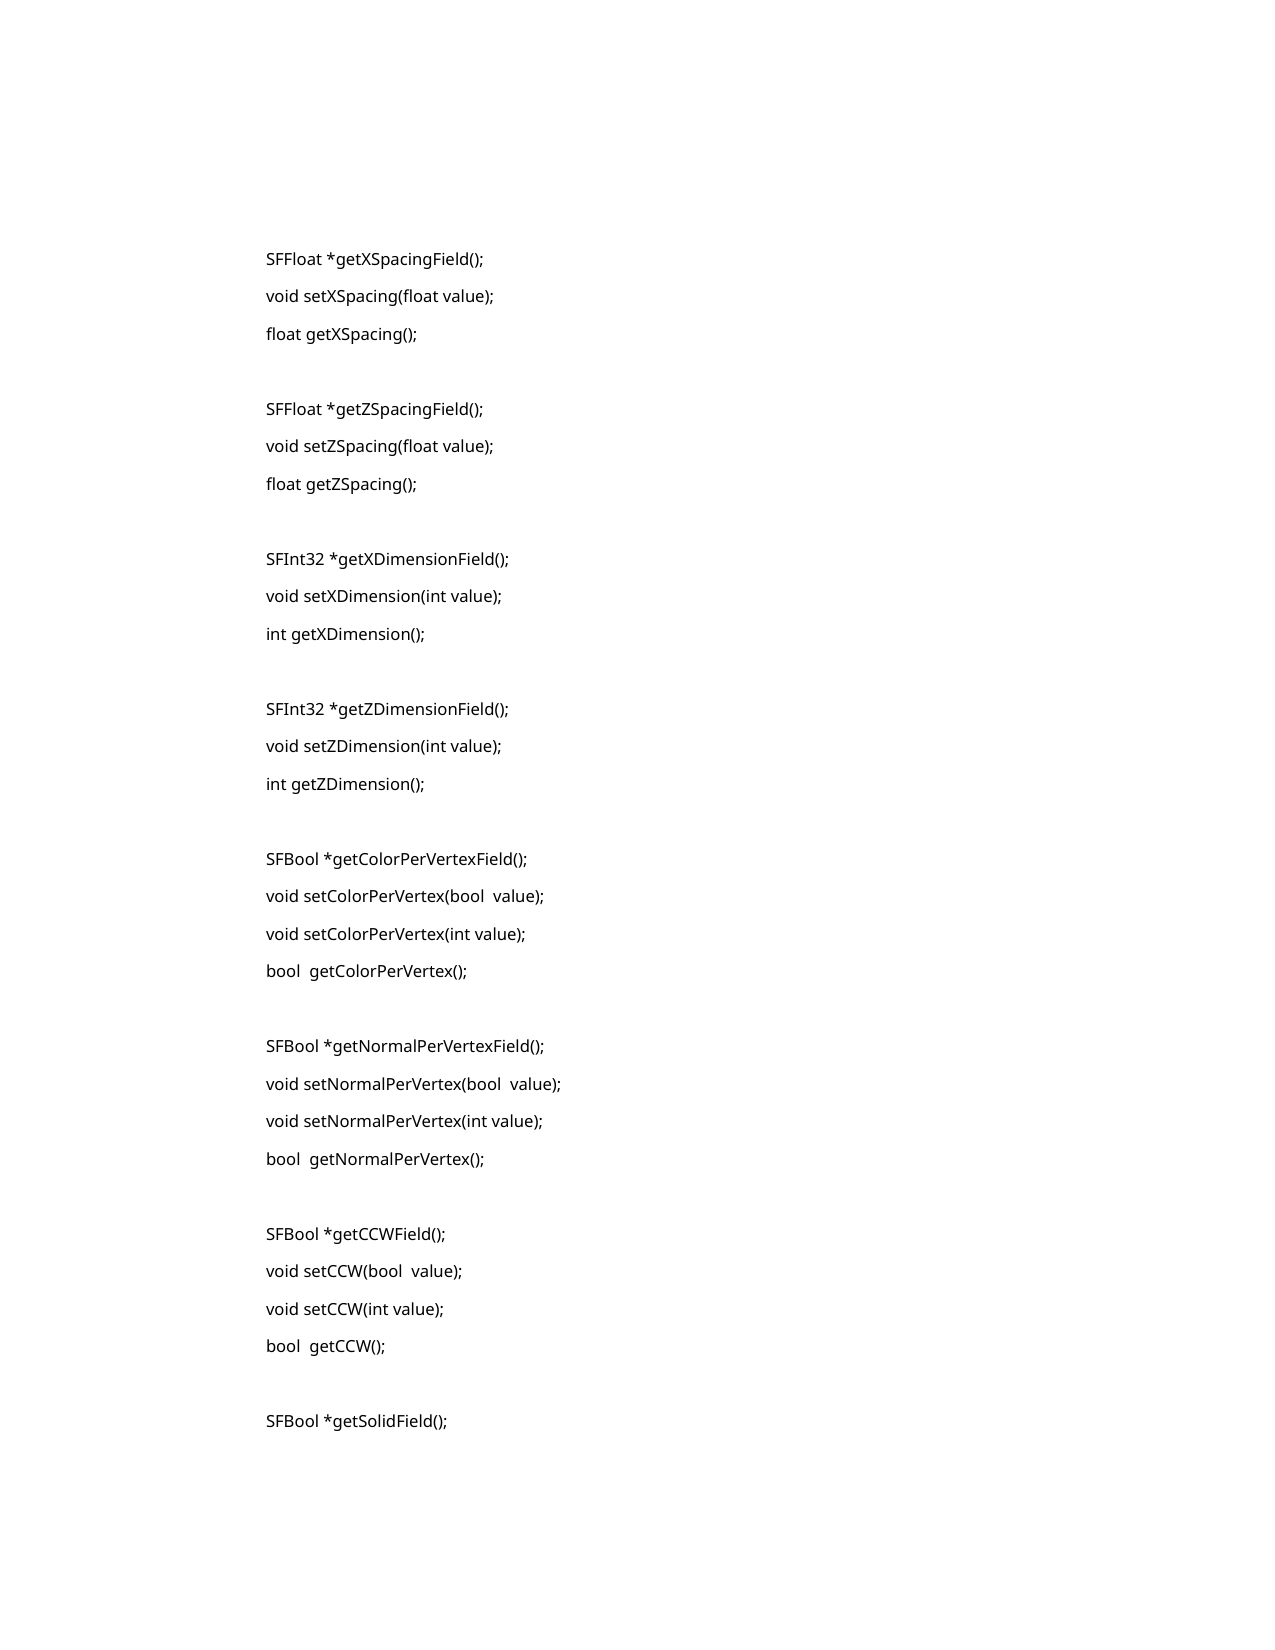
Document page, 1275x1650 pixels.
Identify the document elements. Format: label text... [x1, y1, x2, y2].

text SFBool *getCCWField(); [198, 1215, 1098, 1252]
text bool getColorPerVertex(); [198, 952, 1098, 990]
text SFFloat *getXSpacingField(); [198, 240, 1098, 277]
text void setZDimension(int value); [198, 727, 1098, 765]
text float getZSpacing(); [198, 465, 1098, 502]
text int getXDimension(); [198, 615, 1098, 652]
text SFFloat *getZSpacingField(); [198, 390, 1098, 427]
text SFInt32 *getXDimensionField(); [198, 540, 1098, 577]
text int getZDimension(); [198, 765, 1098, 802]
text void setColorPerVertex(bool value); [198, 877, 1098, 915]
text bool getNormalPerVertex(); [198, 1140, 1098, 1177]
text void setZSpacing(float value); [198, 427, 1098, 465]
text float getXSpacing(); [198, 315, 1098, 352]
text bool getCCW(); [198, 1327, 1098, 1365]
text SFBool *getSolidField(); [198, 1402, 1098, 1440]
text SFBool *getNormalPerVertexField(); [198, 1027, 1098, 1065]
text void setNormalPerVertex(bool value); [198, 1065, 1098, 1102]
text void setColorPerVertex(int value); [198, 915, 1098, 952]
text void setXSpacing(float value); [198, 277, 1098, 315]
text SFInt32 *getZDimensionField(); [198, 690, 1098, 727]
text void setCCW(bool value); [198, 1252, 1098, 1290]
text void setNormalPerVertex(int value); [198, 1102, 1098, 1140]
text void setXDimension(int value); [198, 577, 1098, 615]
text void setCCW(int value); [198, 1290, 1098, 1327]
text SFBool *getColorPerVertexField(); [198, 840, 1098, 877]
